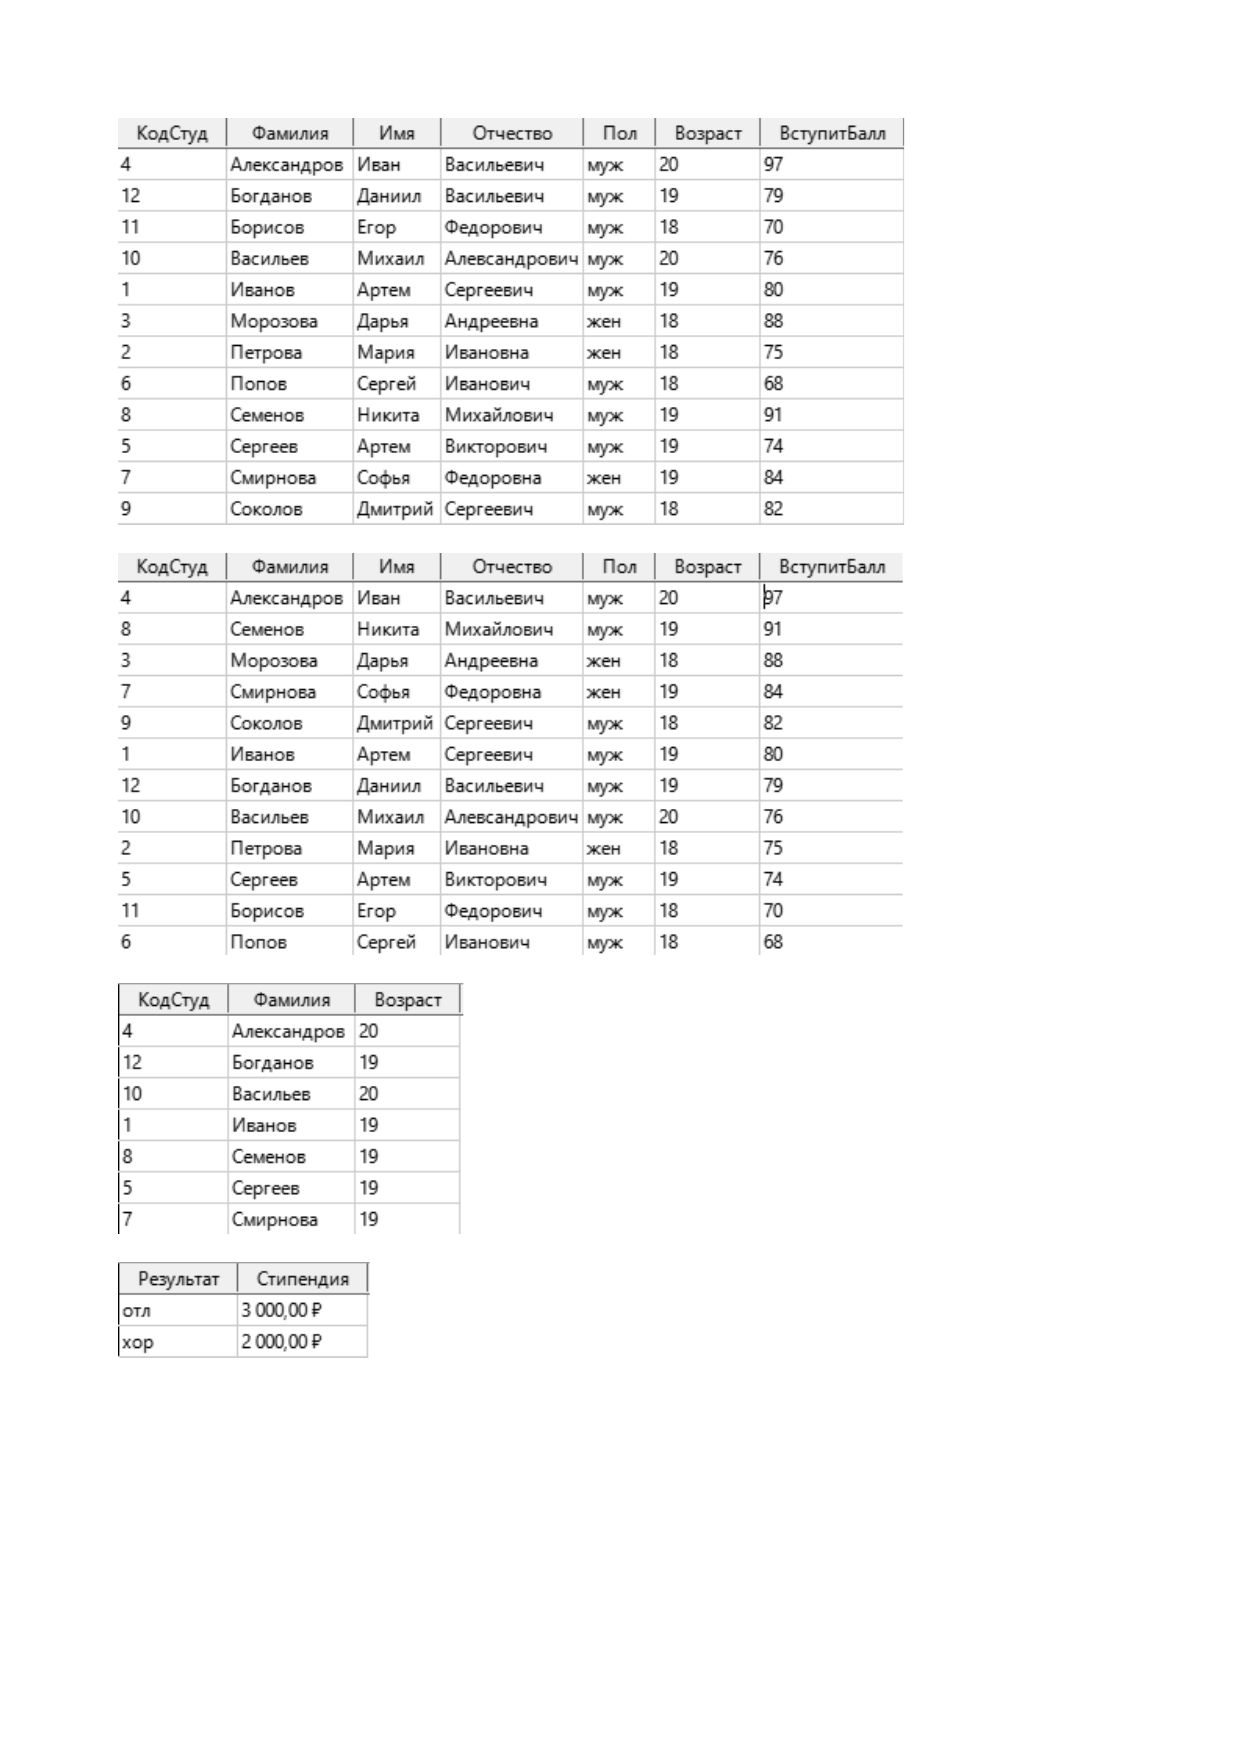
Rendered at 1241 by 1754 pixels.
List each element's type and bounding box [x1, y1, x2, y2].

picture [118, 1262, 370, 1358]
picture [118, 553, 903, 955]
picture [118, 118, 905, 525]
picture [118, 983, 464, 1234]
